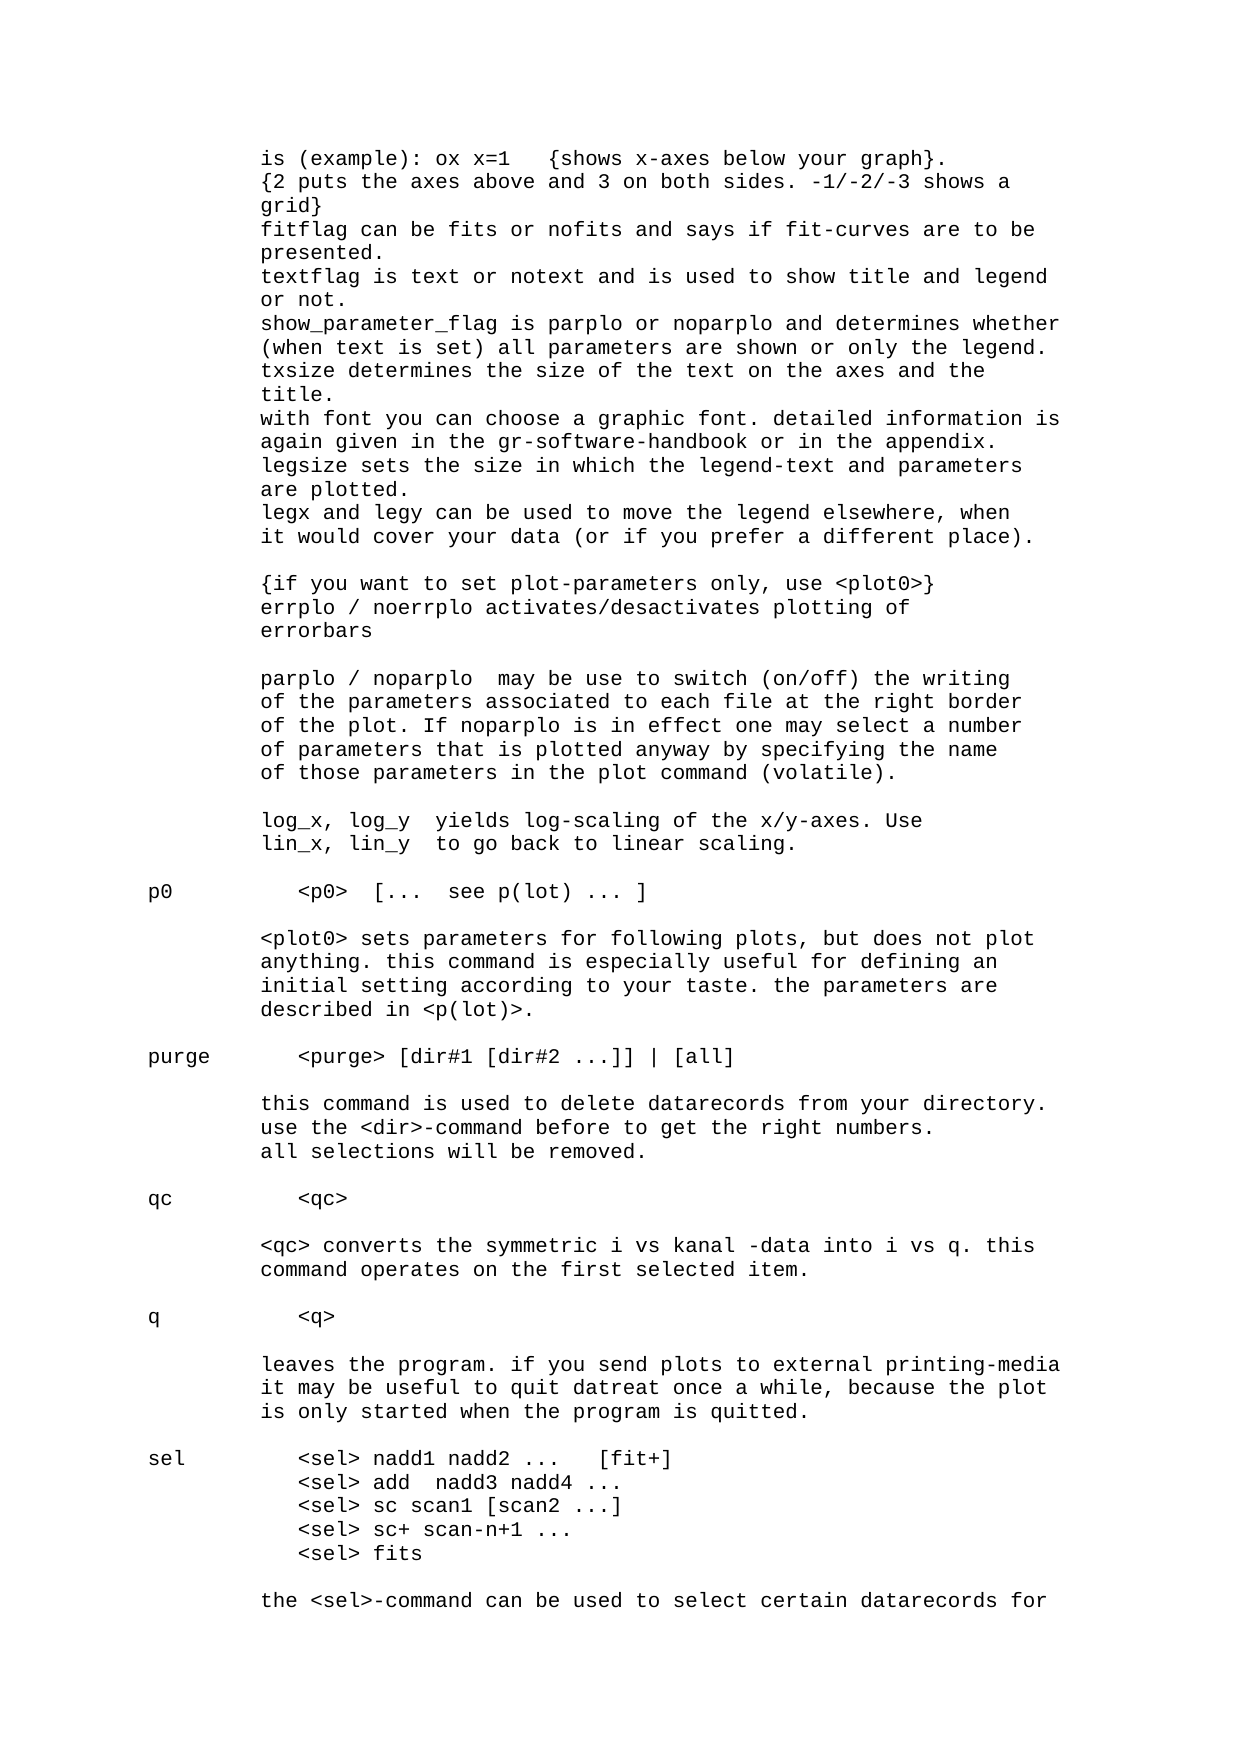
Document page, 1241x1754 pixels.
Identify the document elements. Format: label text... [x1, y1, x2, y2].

text <sel> fits [148, 1543, 1092, 1566]
text it may be useful to quit datreat once a while, because the plot [148, 1377, 1092, 1401]
text parplo / noparplo may be use to switch (on/off) the writing [148, 668, 1092, 691]
text errorbars [148, 621, 1092, 644]
text presented. [148, 242, 1092, 266]
text qc <qc> [148, 1188, 1092, 1212]
text purge <purge> [dir#1 [dir#2 ...]] | [all] [148, 1046, 1092, 1070]
text the <sel>-command can be used to select certain datarecords for [148, 1590, 1092, 1614]
text is only started when the program is quitted. [148, 1401, 1092, 1424]
text <plot0> sets parameters for following plots, but does not plot [148, 928, 1092, 952]
text use the <dir>-command before to get the right numbers. [148, 1117, 1092, 1141]
text of the parameters associated to each file at the right border [148, 691, 1092, 715]
text (when text is set) all parameters are shown or only the legend. [148, 337, 1092, 360]
text again given in the gr-software-handbook or in the appendix. [148, 431, 1092, 455]
text leaves the program. if you send plots to external printing-media [148, 1353, 1092, 1377]
text log_x, log_y yields log-scaling of the x/y-axes. Use [148, 810, 1092, 833]
text sel <sel> nadd1 nadd2 ... [fit+] [148, 1448, 1092, 1472]
text grid} [148, 195, 1092, 218]
text p0 <p0> [... see p(lot) ... ] [148, 881, 1092, 904]
text described in <p(lot)>. [148, 999, 1092, 1022]
text textflag is text or notext and is used to show title and legend [148, 266, 1092, 289]
text lin_x, lin_y to go back to linear scaling. [148, 833, 1092, 857]
text <sel> add nadd3 nadd4 ... [148, 1472, 1092, 1495]
text show_parameter_flag is parplo or noparplo and determines whether [148, 313, 1092, 337]
text fitflag can be fits or nofits and says if fit-curves are to be [148, 218, 1092, 242]
text <sel> sc scan1 [scan2 ...] [148, 1495, 1092, 1519]
text or not. [148, 289, 1092, 313]
text {2 puts the axes above and 3 on both sides. -1/-2/-3 shows a [148, 171, 1092, 195]
text of parameters that is plotted anyway by specifying the name [148, 739, 1092, 762]
text are plotted. [148, 479, 1092, 502]
text txsize determines the size of the text on the axes and the [148, 360, 1092, 384]
text it would cover your data (or if you prefer a different place). [148, 526, 1092, 549]
text initial setting according to your taste. the parameters are [148, 975, 1092, 999]
text <qc> converts the symmetric i vs kanal -data into i vs q. this [148, 1235, 1092, 1259]
text this command is used to delete datarecords from your directory. [148, 1093, 1092, 1117]
text errplo / noerrplo activates/desactivates plotting of [148, 597, 1092, 621]
text command operates on the first selected item. [148, 1259, 1092, 1283]
text anything. this command is especially useful for defining an [148, 952, 1092, 975]
text of those parameters in the plot command (volatile). [148, 762, 1092, 786]
text all selections will be removed. [148, 1141, 1092, 1164]
text of the plot. If noparplo is in effect one may select a number [148, 715, 1092, 739]
text q <q> [148, 1306, 1092, 1330]
text with font you can choose a graphic font. detailed information is [148, 408, 1092, 431]
text <sel> sc+ scan-n+1 ... [148, 1519, 1092, 1543]
text legsize sets the size in which the legend-text and parameters [148, 455, 1092, 479]
text title. [148, 384, 1092, 408]
text {if you want to set plot-parameters only, use <plot0>} [148, 573, 1092, 597]
text is (example): ox x=1 {shows x-axes below your graph}. [148, 148, 1092, 171]
text legx and legy can be used to move the legend elsewhere, when [148, 502, 1092, 526]
